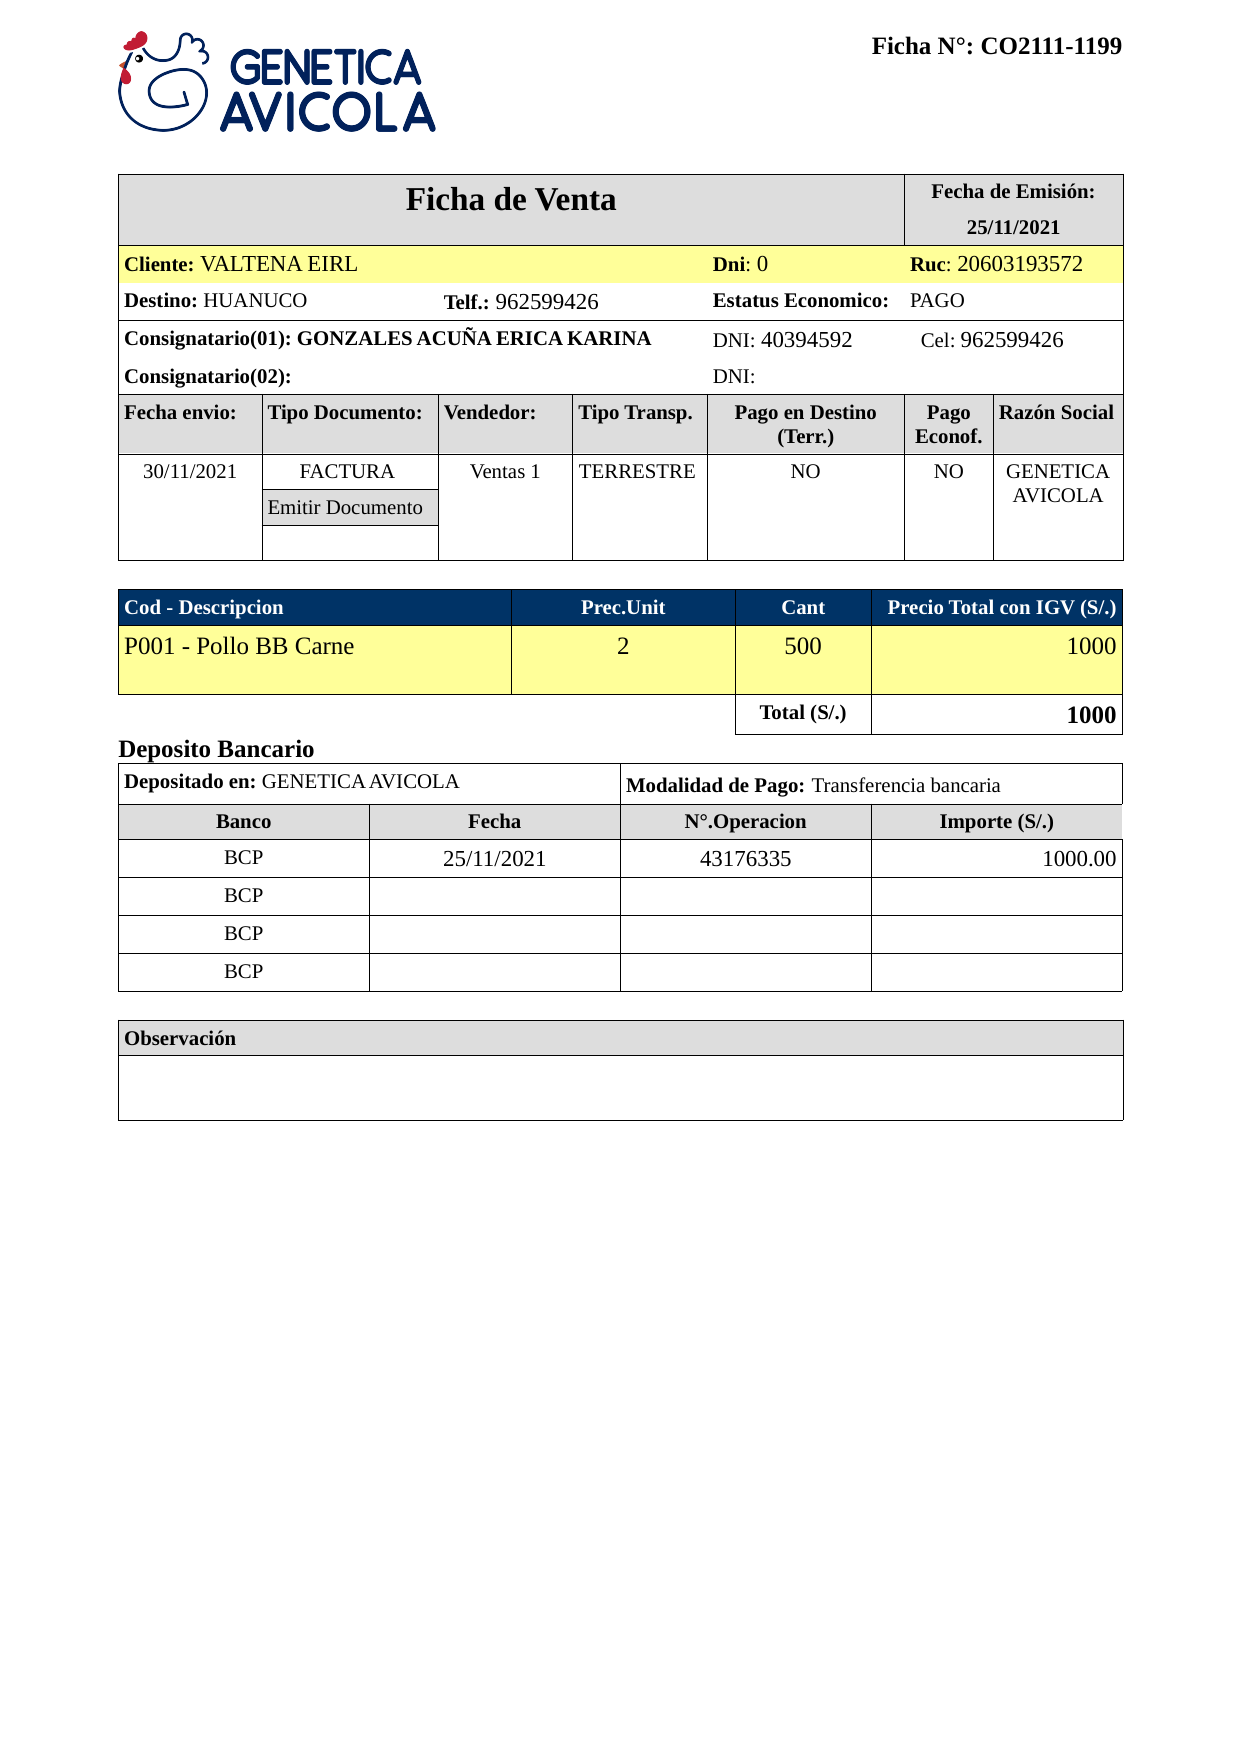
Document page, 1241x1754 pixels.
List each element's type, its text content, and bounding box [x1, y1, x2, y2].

table_header Fecha de Emisión: [905, 175, 1123, 209]
table_cell Consignatario(01): GONZALES ACUÑA ERICA KARINA [119, 321, 707, 358]
table_header Precio Total con IGV (S/.) [872, 590, 1122, 625]
table_cell Fecha envio: [119, 395, 262, 453]
table_cell [621, 954, 871, 991]
table_cell [370, 878, 620, 915]
table_cell [872, 878, 1122, 915]
table_header Ficha de Venta [119, 175, 904, 245]
table_cell 1000 [872, 626, 1122, 694]
table_cell [872, 954, 1122, 991]
table_cell Pago en Destino (Terr.) [708, 395, 904, 453]
table_cell Tipo Transp. [573, 395, 707, 453]
text Deposito Bancario [118, 734, 1122, 763]
table_header Observación [119, 1021, 1123, 1055]
table_cell Ventas 1 [439, 455, 572, 560]
table_cell [370, 916, 620, 953]
table_cell NO [905, 455, 993, 560]
table_cell Dni: 0 [707, 246, 904, 283]
table_cell BCP [119, 878, 369, 915]
table_cell 2 [512, 626, 735, 694]
table_cell DNI: 40394592 [707, 321, 915, 358]
table_header Modalidad de Pago: Transferencia bancaria [621, 764, 1122, 803]
table_cell [872, 916, 1122, 953]
table_cell Pago Econof. [905, 395, 993, 453]
table_cell DNI: [707, 358, 1123, 394]
table_cell N°.Operacion [621, 805, 871, 839]
table_cell Telf.: 962599426 [438, 283, 707, 320]
table_cell Consignatario(02): [119, 358, 707, 394]
table_cell P001 - Pollo BB Carne [119, 626, 511, 694]
table_cell Vendedor: [439, 395, 572, 453]
table_cell 30/11/2021 [119, 455, 262, 560]
table_cell 25/11/2021 [370, 840, 620, 877]
table_cell BCP [119, 840, 369, 877]
table_cell Fecha [370, 805, 620, 839]
table_cell GENETICA AVICOLA [994, 455, 1123, 560]
table_cell 1000.00 [872, 840, 1122, 877]
table_cell [118, 695, 511, 734]
table_cell NO [708, 455, 904, 560]
table_cell 43176335 [621, 840, 871, 877]
table_cell TERRESTRE [573, 455, 707, 560]
table_cell Tipo Documento: [263, 395, 438, 453]
table_cell Ruc: 20603193572 [904, 246, 1123, 283]
table_cell Emitir Documento [263, 490, 438, 525]
table_cell [370, 954, 620, 991]
table_header Depositado en: GENETICA AVICOLA [119, 764, 620, 803]
table_cell PAGO [904, 283, 1123, 320]
table_cell Banco [119, 805, 369, 839]
table_cell Cliente: VALTENA EIRL [119, 246, 707, 283]
table_cell FACTURA [263, 455, 438, 489]
table_cell [119, 1056, 1123, 1119]
picture [118, 31, 436, 132]
table_cell [263, 526, 438, 560]
table_header Prec.Unit [512, 590, 735, 625]
table_cell 25/11/2021 [905, 209, 1123, 245]
table_header Cant [736, 590, 871, 625]
table_cell 1000 [872, 695, 1122, 734]
table_cell Importe (S/.) [872, 805, 1122, 839]
table_cell Total (S/.) [736, 695, 871, 734]
table_cell Razón Social [994, 395, 1123, 453]
table_cell BCP [119, 954, 369, 991]
table_cell [511, 695, 735, 734]
table_header Cod - Descripcion [119, 590, 511, 625]
table_cell BCP [119, 916, 369, 953]
table_cell [621, 878, 871, 915]
table_cell [621, 916, 871, 953]
table_cell 500 [736, 626, 871, 694]
table_cell Cel: 962599426 [915, 321, 1123, 358]
table_cell Estatus Economico: [707, 283, 904, 320]
table_cell Destino: HUANUCO [119, 283, 438, 320]
